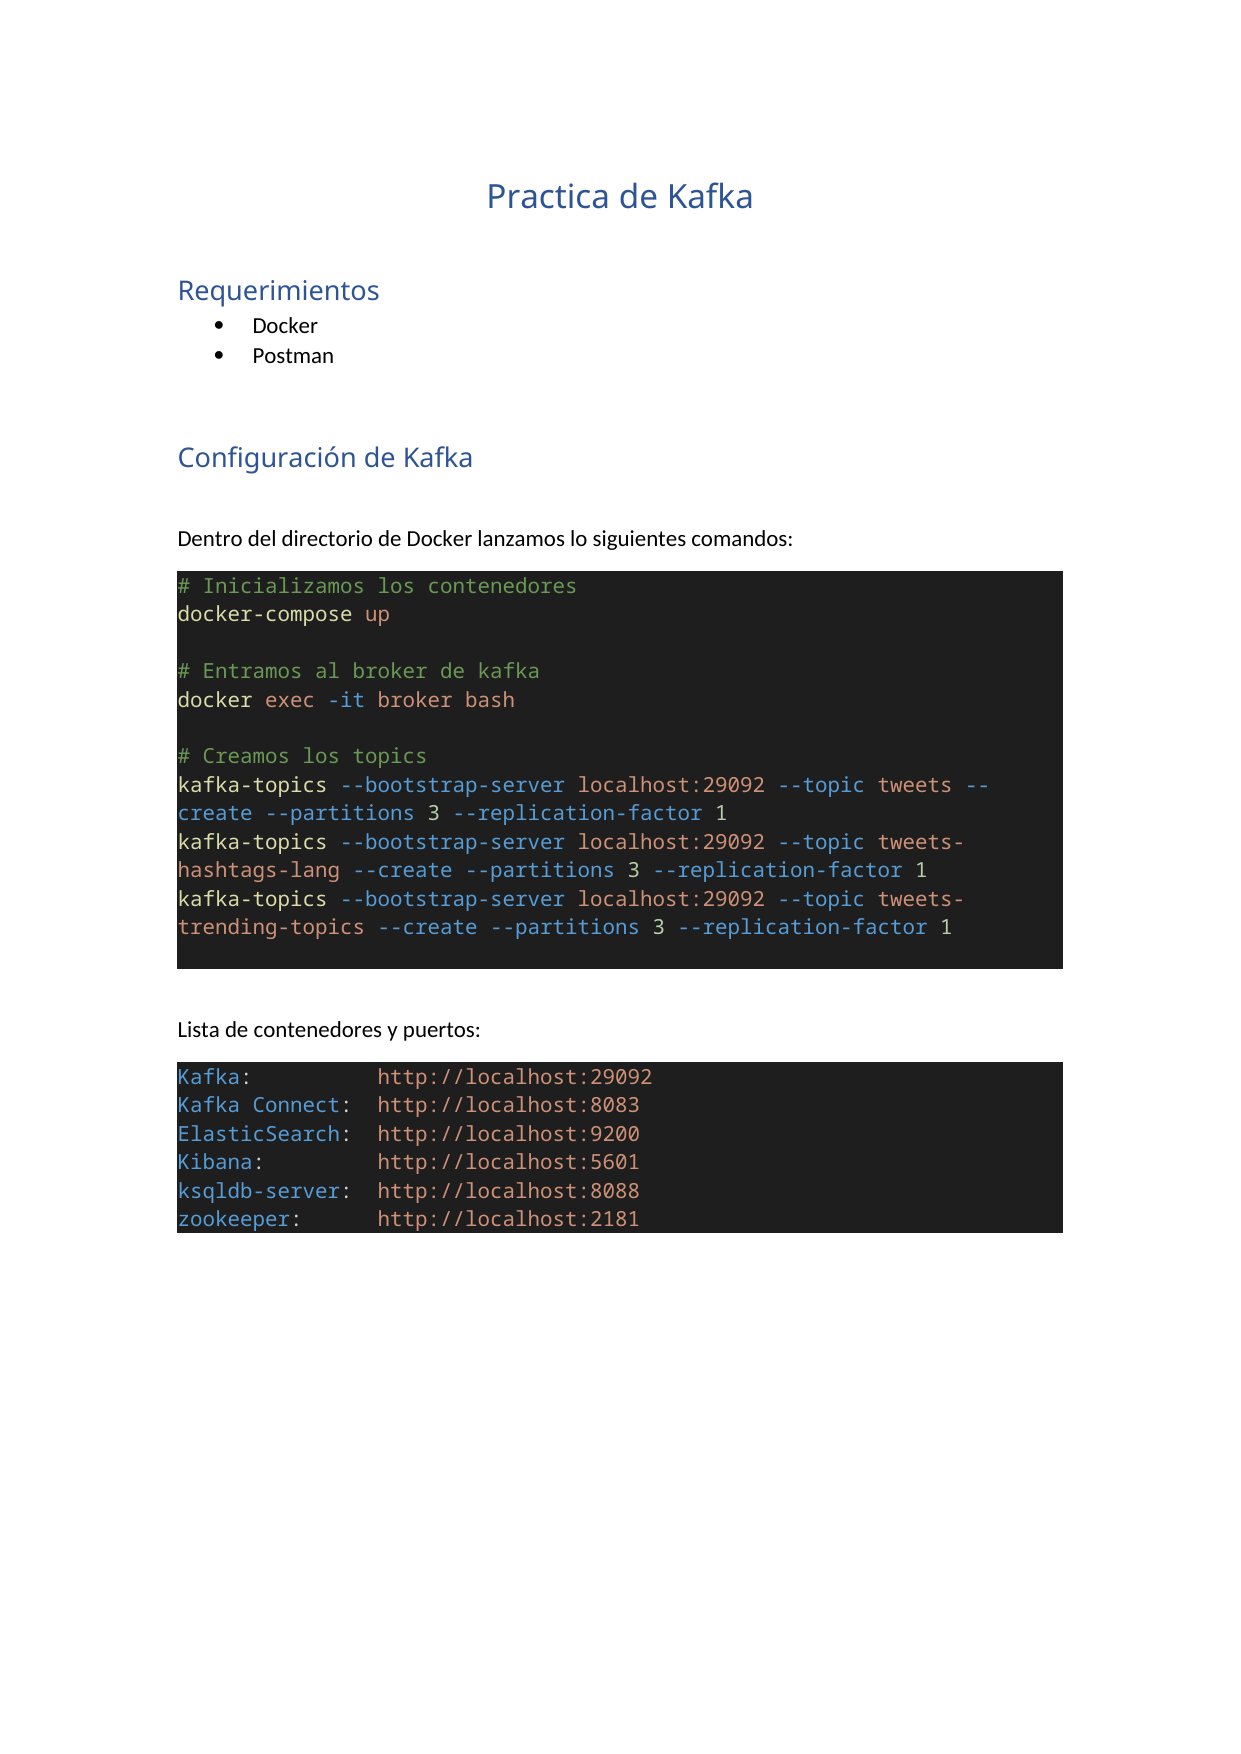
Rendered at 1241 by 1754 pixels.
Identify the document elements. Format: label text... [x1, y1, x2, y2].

text # Creamos los topics [177, 742, 1063, 770]
text zookeeper: http://localhost:2181 [177, 1204, 1063, 1233]
subtitle Requerimientos [177, 272, 1063, 309]
list Docker [215, 311, 1063, 339]
text # Entramos al broker de kafka [177, 656, 1063, 685]
text ksqldb-server: http://localhost:8088 [177, 1176, 1063, 1204]
text kafka-topics --bootstrap-server localhost:29092 --topic tweets --create --partitions 3 --replication-factor 1 [177, 770, 1063, 827]
subtitle Practica de Kafka [177, 173, 1063, 218]
text kafka-topics --bootstrap-server localhost:29092 --topic tweets-trending-topics --create --partitions 3 --replication-factor 1 [177, 884, 1063, 941]
text # Inicializamos los contenedores [177, 571, 1063, 599]
list Postman [215, 341, 1063, 369]
text ElasticSearch: http://localhost:9200 [177, 1119, 1063, 1147]
text docker exec -it broker bash [177, 685, 1063, 713]
text Lista de contenedores y puertos: [177, 1016, 1063, 1044]
text kafka-topics --bootstrap-server localhost:29092 --topic tweets-hashtags-lang --create --partitions 3 --replication-factor 1 [177, 827, 1063, 884]
subtitle Configuración de Kafka [177, 438, 1063, 475]
text Kafka: http://localhost:29092 [177, 1062, 1063, 1091]
text Kafka Connect: http://localhost:8083 [177, 1091, 1063, 1119]
text Dentro del directorio de Docker lanzamos lo siguientes comandos: [177, 524, 1063, 552]
text Kibana: http://localhost:5601 [177, 1147, 1063, 1176]
text docker-compose up [177, 599, 1063, 628]
